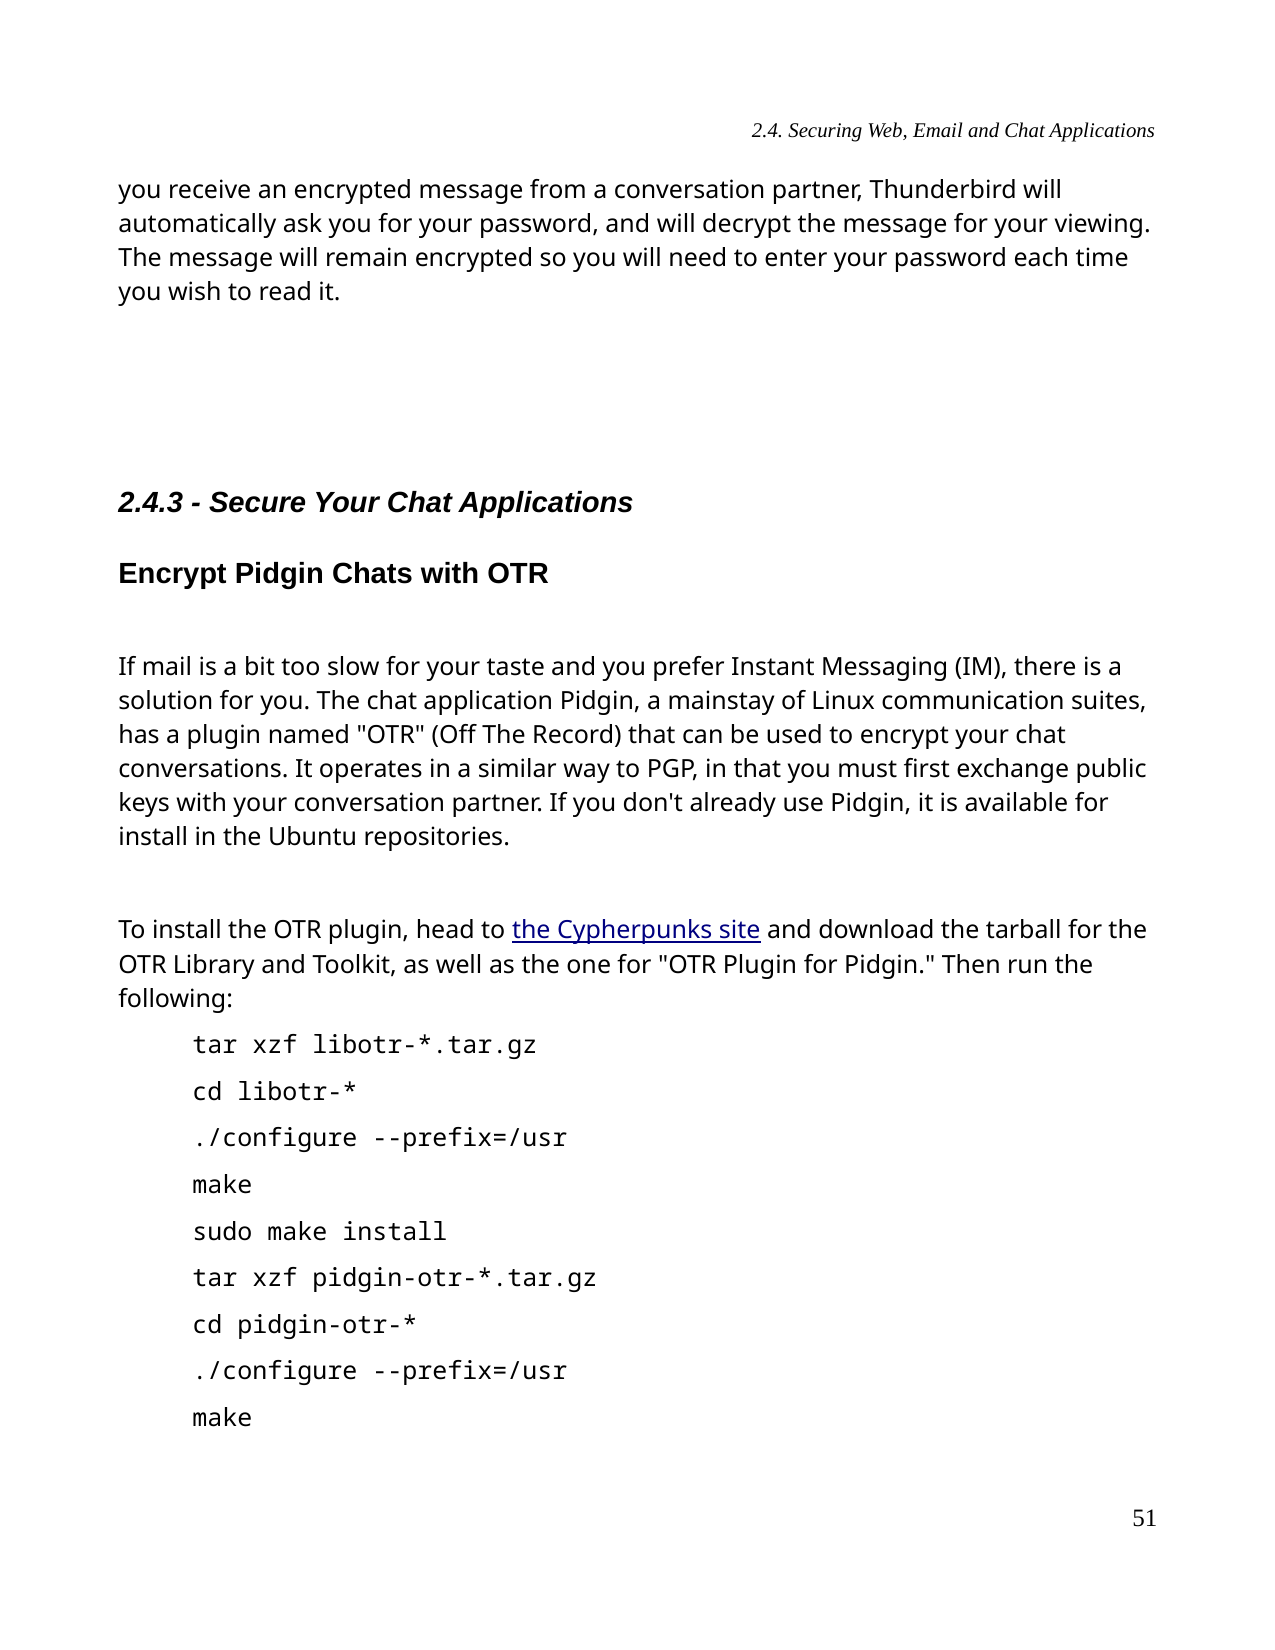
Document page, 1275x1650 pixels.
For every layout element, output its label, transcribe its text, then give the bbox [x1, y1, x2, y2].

text To install the OTR plugin, head to the Cypherpunks site and download the tarball for the OTR Library and Toolkit, as well as the one for "OTR Plugin for Pidgin." Then run the following: [118, 912, 1157, 1014]
text tar xzf pidgin-otr-*.tar.gz [118, 1260, 1157, 1294]
subtitle Encrypt Pidgin Chats with OTR [118, 556, 1157, 590]
text If mail is a bit too slow for your taste and you prefer Instant Messaging (IM), there is a solution for you. The chat application Pidgin, a mainstay of Linux communication suites, has a plugin named "OTR" (Off The Record) that can be used to encrypt your chat conversations. It operates in a similar way to PGP, in that you must first exchange public keys with your conversation partner. If you don't already use Pidgin, it is available for install in the Ubuntu repositories. [118, 649, 1157, 853]
text you receive an encrypted message from a conversation partner, Thunderbird will automatically ask you for your password, and will decrypt the message for your viewing. The message will remain encrypted so you will need to enter your password each time you wish to read it. [118, 172, 1157, 308]
text tar xzf libotr-*.tar.gz [118, 1027, 1157, 1061]
text ./configure --prefix=/usr [118, 1120, 1157, 1154]
text cd pidgin-otr-* [118, 1306, 1157, 1340]
text make [118, 1167, 1157, 1201]
subtitle 2.4.3 - Secure Your Chat Applications [118, 485, 1157, 519]
text make [118, 1399, 1157, 1433]
text ./configure --prefix=/usr [118, 1353, 1157, 1387]
text sudo make install [118, 1213, 1157, 1247]
text cd libotr-* [118, 1073, 1157, 1107]
